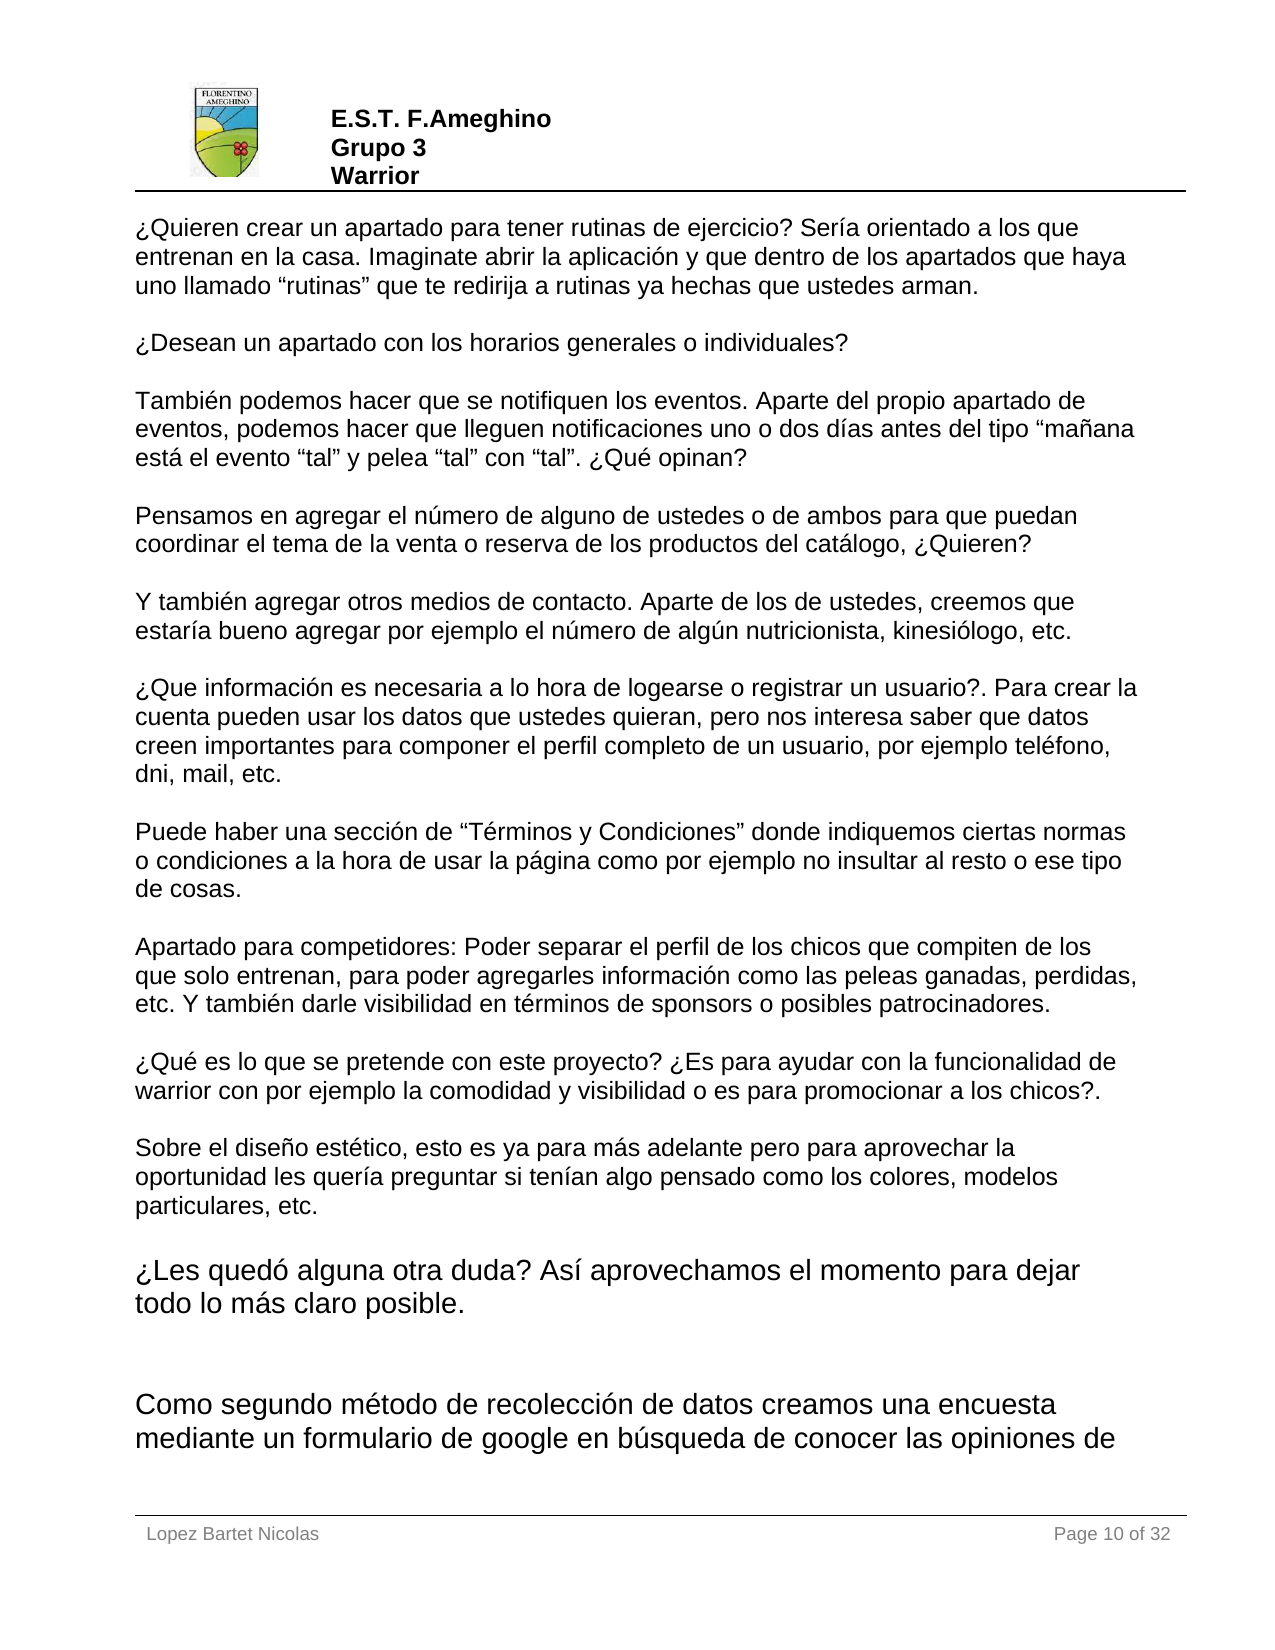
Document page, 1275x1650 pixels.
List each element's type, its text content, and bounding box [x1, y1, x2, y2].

text Apartado para competidores: Poder separar el perfil de los chicos que compiten de los que solo entrenan, para poder agregarles información como las peleas ganadas, perdidas, etc. Y también darle visibilidad en términos de sponsors o posibles patrocinadores. [135, 932, 1140, 1018]
text ¿Quieren crear un apartado para tener rutinas de ejercicio? Sería orientado a los que entrenan en la casa. Imaginate abrir la aplicación y que dentro de los apartados que haya uno llamado “rutinas” que te redirija a rutinas ya hechas que ustedes arman. [135, 213, 1140, 299]
text ¿Desean un apartado con los horarios generales o individuales? [135, 328, 1140, 357]
text Y también agregar otros medios de contacto. Aparte de los de ustedes, creemos que estaría bueno agregar por ejemplo el número de algún nutricionista, kinesiólogo, etc. [135, 587, 1140, 644]
text Como segundo método de recolección de datos creamos una encuesta mediante un formulario de google en búsqueda de conocer las opiniones de [135, 1387, 1140, 1454]
text También podemos hacer que se notifiquen los eventos. Aparte del propio apartado de eventos, podemos hacer que lleguen notificaciones uno o dos días antes del tipo “mañana está el evento “tal” y pelea “tal” con “tal”. ¿Qué opinan? [135, 386, 1140, 472]
text ¿Qué es lo que se pretende con este proyecto? ¿Es para ayudar con la funcionalidad de warrior con por ejemplo la comodidad y visibilidad o es para promocionar a los chicos?. [135, 1047, 1140, 1104]
text Sobre el diseño estético, esto es ya para más adelante pero para aprovechar la oportunidad les quería preguntar si tenían algo pensado como los colores, modelos particulares, etc. [135, 1133, 1140, 1219]
text ¿Les quedó alguna otra duda? Así aprovechamos el momento para dejar todo lo más claro posible. [135, 1253, 1140, 1320]
text Pensamos en agregar el número de alguno de ustedes o de ambos para que puedan coordinar el tema de la venta o reserva de los productos del catálogo, ¿Quieren? [135, 501, 1140, 558]
text Puede haber una sección de “Términos y Condiciones” donde indiquemos ciertas normas o condiciones a la hora de usar la página como por ejemplo no insultar al resto o ese tipo de cosas. [135, 817, 1140, 903]
picture [189, 82, 260, 177]
text ¿Que información es necesaria a lo hora de logearse o registrar un usuario?. Para crear la cuenta pueden usar los datos que ustedes quieran, pero nos interesa saber que datos creen importantes para componer el perfil completo de un usuario, por ejemplo teléfono, dni, mail, etc. [135, 673, 1140, 788]
